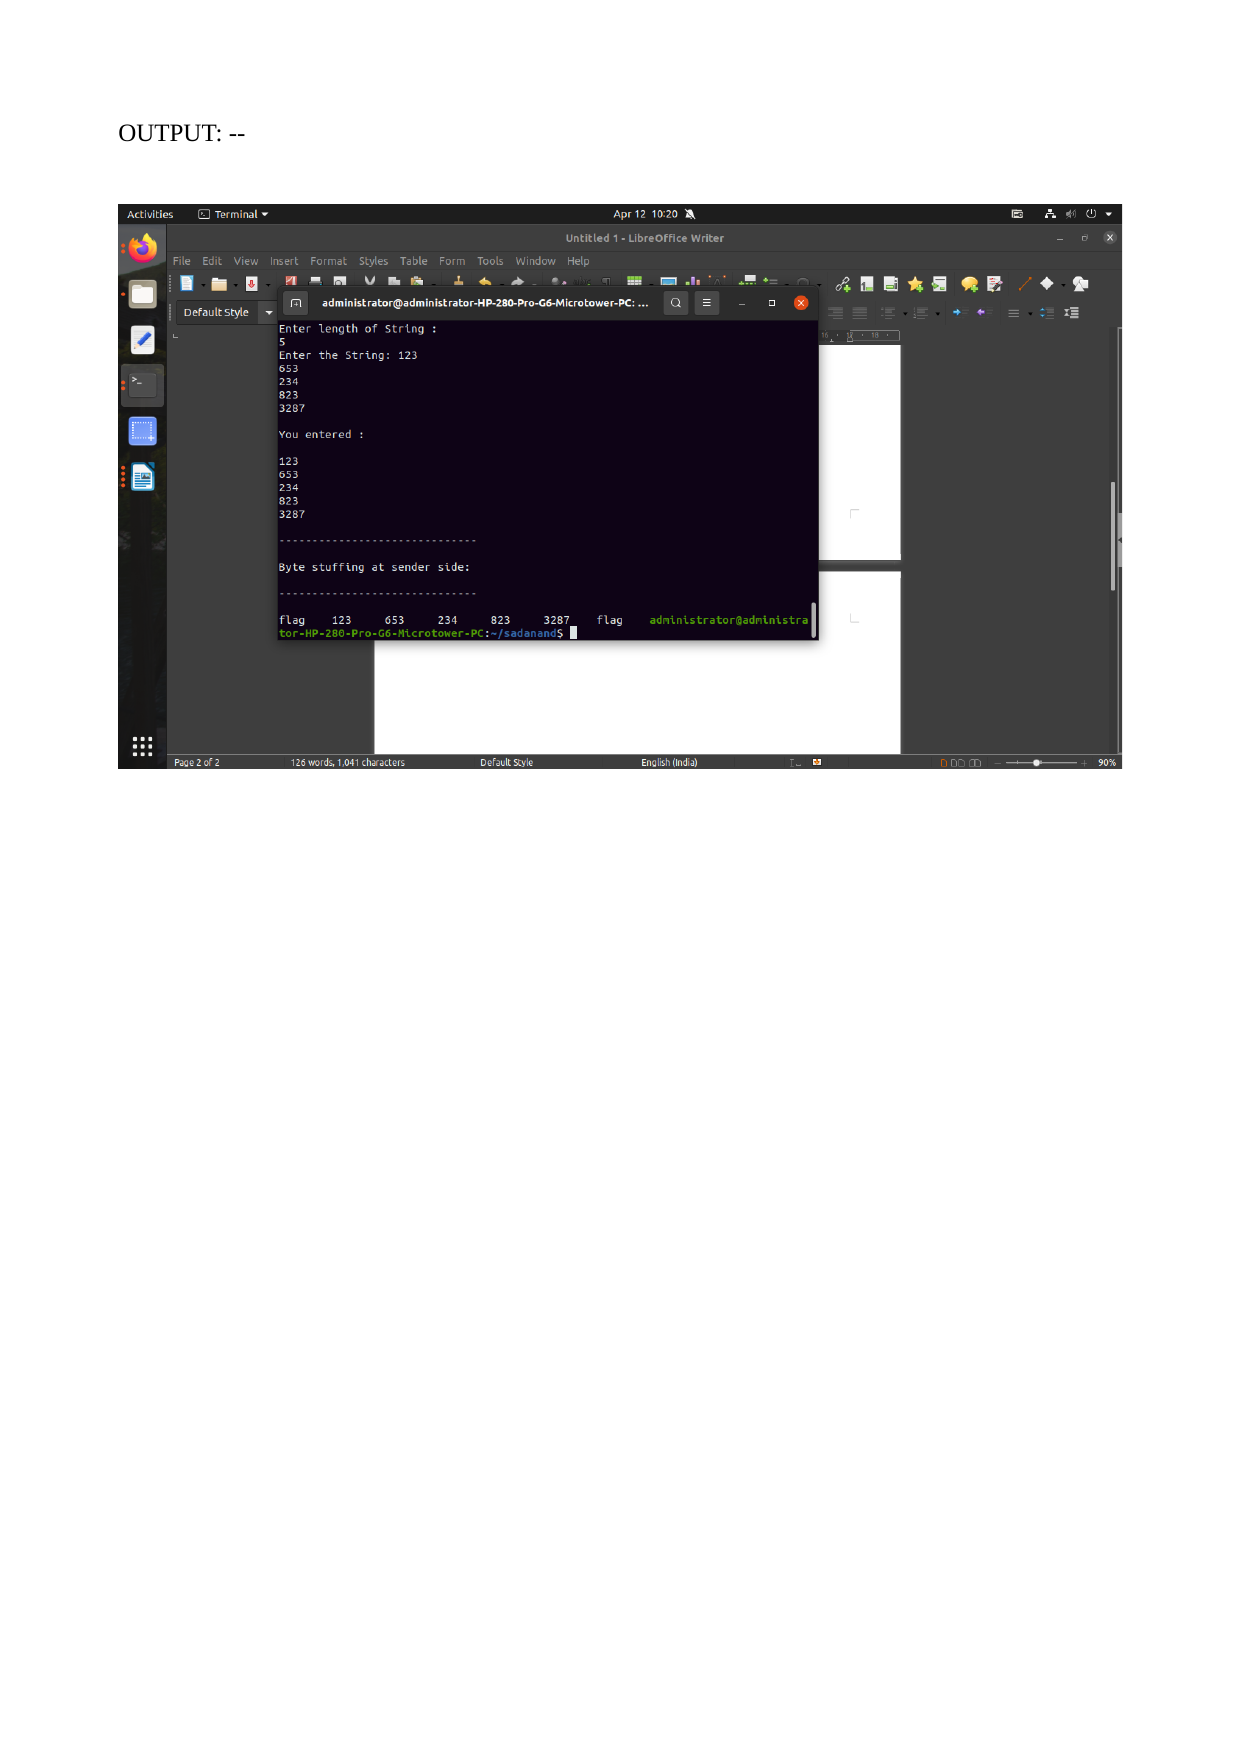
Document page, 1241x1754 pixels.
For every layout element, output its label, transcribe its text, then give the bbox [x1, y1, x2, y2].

text OUTPUT: -- [118, 118, 1122, 147]
picture [118, 204, 1123, 769]
